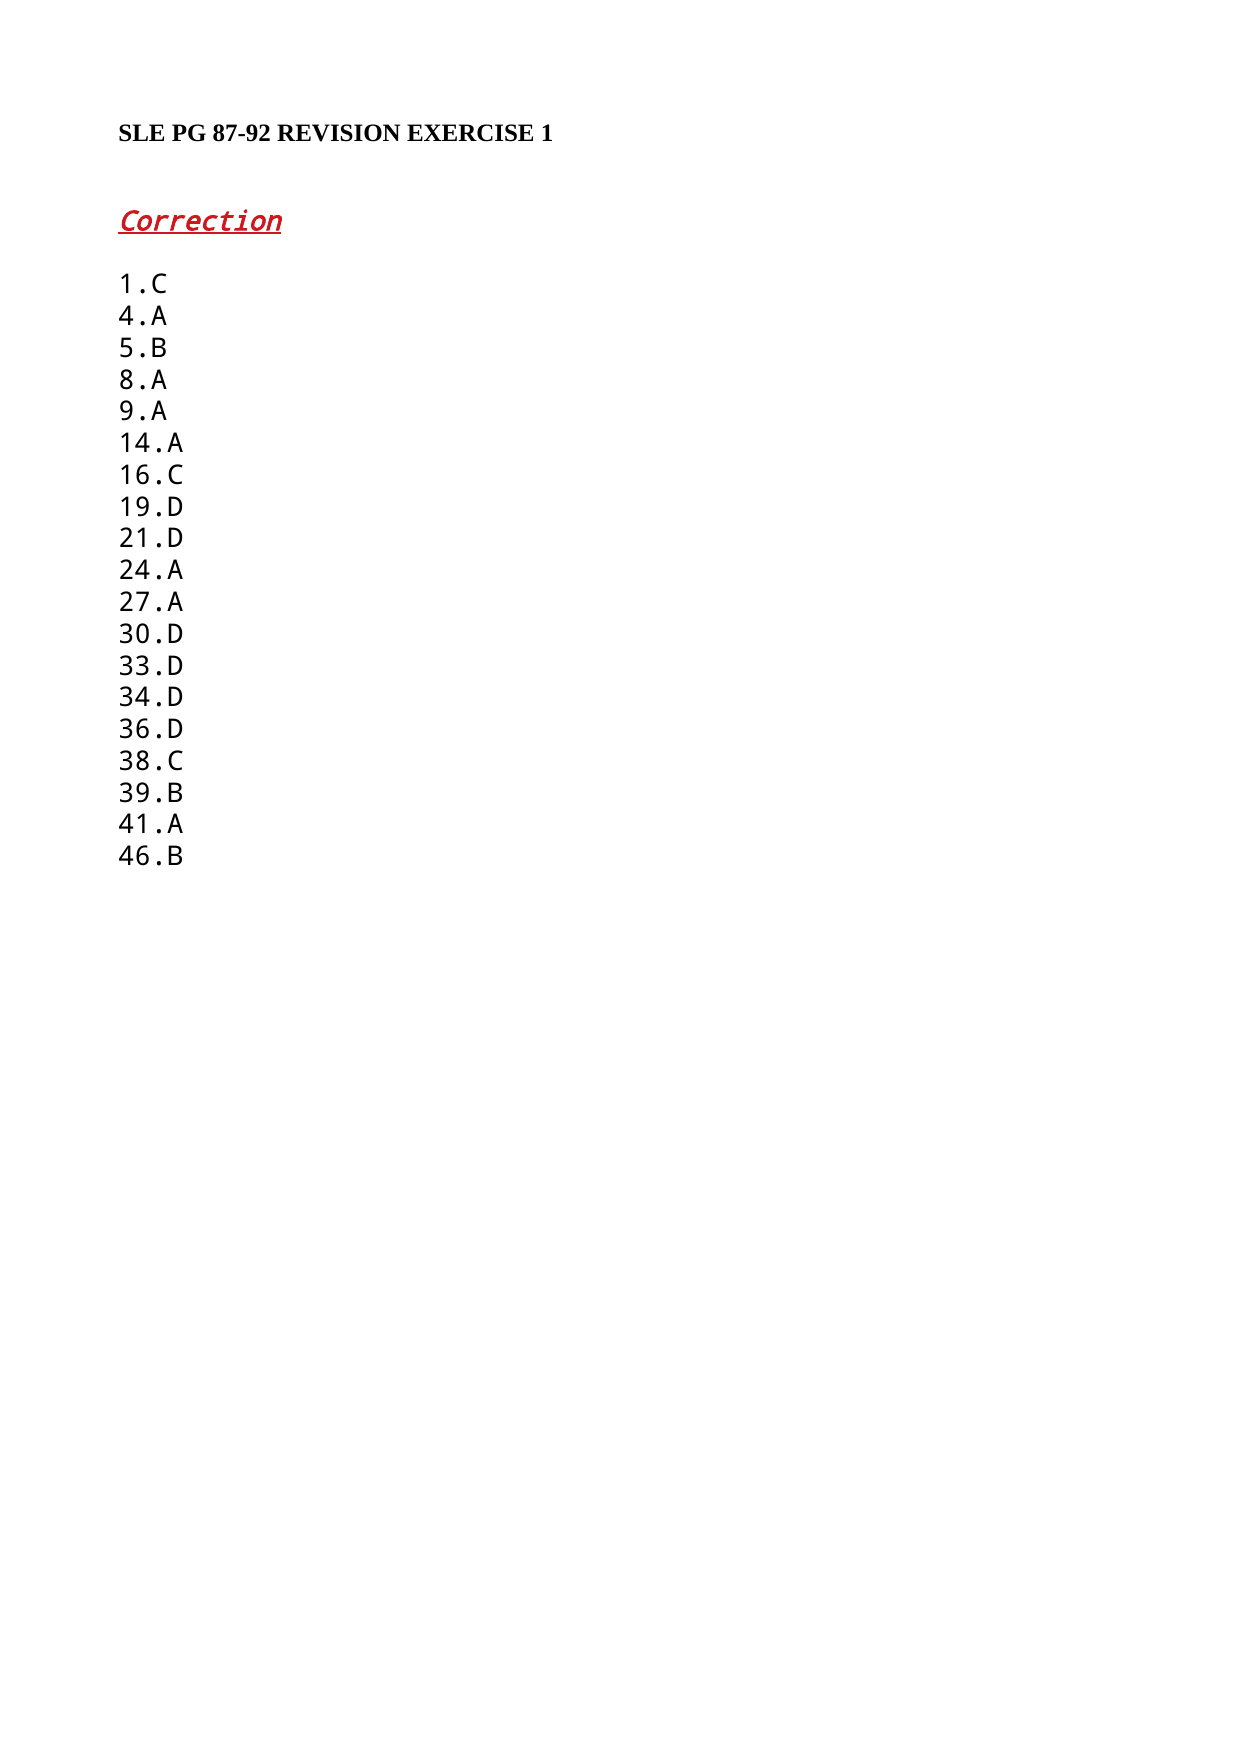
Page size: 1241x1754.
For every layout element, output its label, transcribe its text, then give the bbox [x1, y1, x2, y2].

text 9.A [118, 396, 1122, 427]
text 41.A [118, 809, 1122, 841]
text 4.A [118, 300, 1122, 332]
text 1.C [118, 269, 1122, 300]
text 30.D [118, 618, 1122, 650]
text 8.A [118, 364, 1122, 396]
text 19.D [118, 491, 1122, 523]
text 39.B [118, 777, 1122, 809]
text 34.D [118, 682, 1122, 713]
text 16.C [118, 459, 1122, 491]
text 21.D [118, 523, 1122, 554]
text 14.A [118, 427, 1122, 459]
text 24.A [118, 554, 1122, 586]
text 46.B [118, 841, 1122, 872]
text Correction [118, 205, 1122, 237]
text 38.C [118, 745, 1122, 777]
text 5.B [118, 332, 1122, 364]
text 27.A [118, 586, 1122, 618]
text 36.D [118, 713, 1122, 745]
text 33.D [118, 650, 1122, 682]
